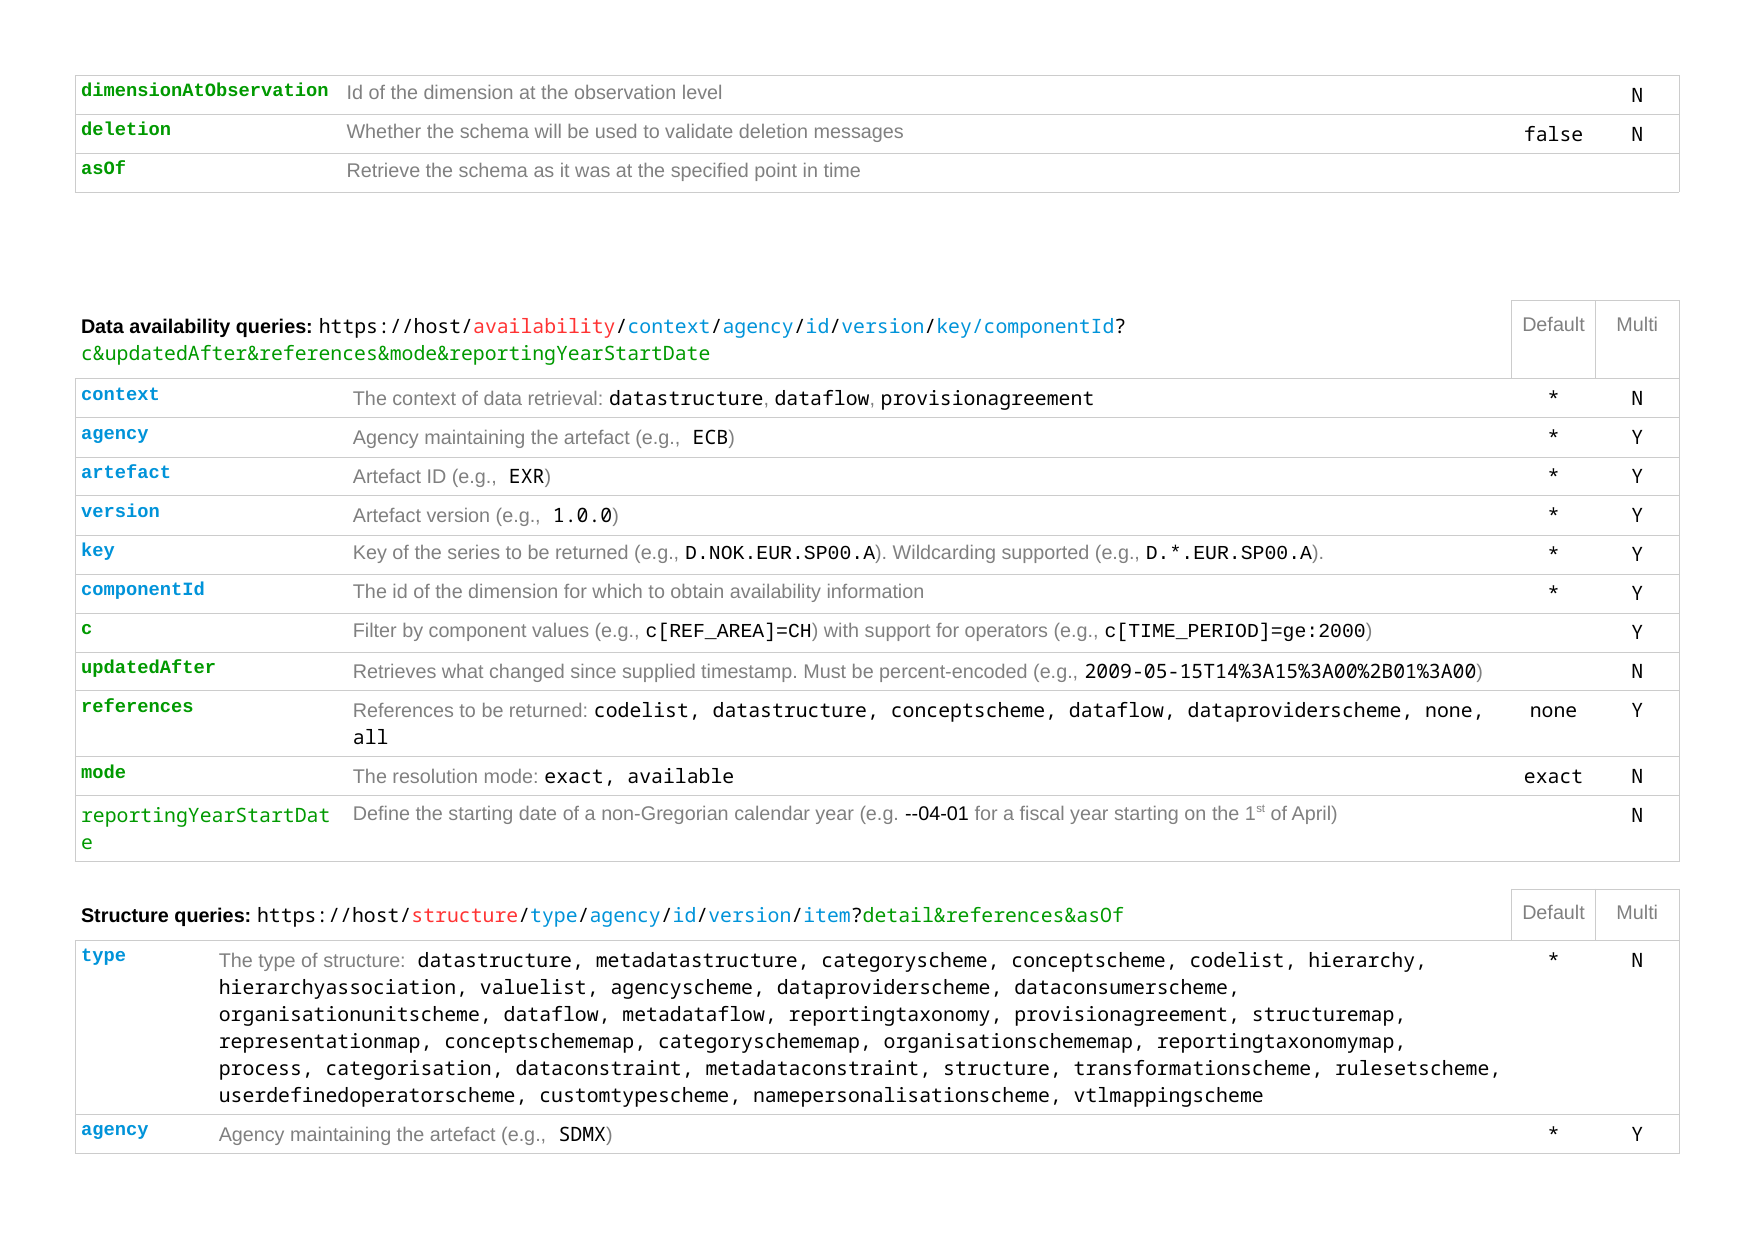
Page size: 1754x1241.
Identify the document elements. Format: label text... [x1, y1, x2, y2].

table_cell Y [1595, 458, 1679, 495]
table_cell N [1595, 757, 1679, 795]
table_cell agency [76, 1115, 213, 1153]
table_header Default [1512, 890, 1595, 940]
table_cell type [76, 941, 213, 1114]
table_header Data availability queries: https://host/availability/context/agency/id/version/key/componentId?c&updatedAfter&references&mode&reportingYearStartDate [75, 300, 1511, 378]
table_header Multi [1596, 890, 1679, 940]
table_cell Id of the dimension at the observation level [341, 76, 1511, 114]
table_cell N [1595, 941, 1679, 1114]
table_cell mode [76, 757, 347, 795]
table_cell [1511, 653, 1595, 690]
table_cell Agency maintaining the artefact (e.g., ECB) [347, 418, 1511, 456]
table_cell deletion [76, 115, 341, 153]
table_cell updatedAfter [76, 653, 347, 690]
table_cell Retrieve the schema as it was at the specified point in time [341, 154, 1511, 192]
table_cell * [1511, 1115, 1595, 1153]
table_cell * [1511, 496, 1595, 534]
table_cell none [1511, 691, 1595, 756]
table_header Multi [1596, 301, 1679, 378]
table_cell * [1511, 575, 1595, 612]
table_cell [1511, 614, 1595, 651]
table_cell * [1511, 458, 1595, 495]
table_header Structure queries: https://host/structure/type/agency/id/version/item?detail&references&asOf [75, 889, 1511, 940]
table_cell Key of the series to be returned (e.g., D.NOK.EUR.SP00.A). Wildcarding supported (e.g., D.*.EUR.SP00.A). [347, 536, 1511, 573]
table_cell componentId [76, 575, 347, 612]
table_cell asOf [76, 154, 341, 192]
table_cell artefact [76, 458, 347, 495]
table_cell Y [1595, 691, 1679, 756]
table_cell [1511, 796, 1595, 861]
table_cell N [1595, 653, 1679, 690]
table_cell * [1511, 379, 1595, 417]
table_cell references [76, 691, 347, 756]
table_cell Filter by component values (e.g., c[REF_AREA]=CH) with support for operators (e.g., c[TIME_PERIOD]=ge:2000) [347, 614, 1511, 651]
table_cell Define the starting date of a non-Gregorian calendar year (e.g. --04-01 for a fiscal year starting on the 1st of April) [347, 796, 1511, 861]
table_cell Y [1595, 418, 1679, 456]
table_cell exact [1511, 757, 1595, 795]
table_cell The type of structure: datastructure, metadatastructure, categoryscheme, conceptscheme, codelist, hierarchy, hierarchyassociation, valuelist, agencyscheme, dataproviderscheme, dataconsumerscheme, organisationunitscheme, dataflow, metadataflow, reportingtaxonomy, provisionagreement, structuremap, representationmap, conceptschememap, categoryschememap, organisationschememap, reportingtaxonomymap, process, categorisation, dataconstraint, metadataconstraint, structure, transformationscheme, rulesetscheme, userdefinedoperatorscheme, customtypescheme, namepersonalisationscheme, vtlmappingscheme [213, 941, 1511, 1114]
table_cell [1595, 154, 1679, 192]
table_cell The id of the dimension for which to obtain availability information [347, 575, 1511, 612]
table_cell reportingYearStartDate [76, 796, 347, 861]
table_cell * [1511, 536, 1595, 573]
table_cell context [76, 379, 347, 417]
table_cell N [1595, 379, 1679, 417]
table_cell N [1595, 76, 1679, 114]
table_cell [1511, 76, 1595, 114]
table_cell [1511, 154, 1595, 192]
table_cell N [1595, 115, 1679, 153]
table_cell Artefact version (e.g., 1.0.0) [347, 496, 1511, 534]
table_cell Y [1595, 575, 1679, 612]
table_cell key [76, 536, 347, 573]
table_cell Retrieves what changed since supplied timestamp. Must be percent-encoded (e.g., 2009-05-15T14%3A15%3A00%2B01%3A00) [347, 653, 1511, 690]
table_cell Y [1595, 496, 1679, 534]
table_cell The resolution mode: exact, available [347, 757, 1511, 795]
table_cell * [1511, 418, 1595, 456]
table_cell dimensionAtObservation [76, 76, 341, 114]
table_cell Agency maintaining the artefact (e.g., SDMX) [213, 1115, 1511, 1153]
table_cell Whether the schema will be used to validate deletion messages [341, 115, 1511, 153]
table_cell Y [1595, 1115, 1679, 1153]
table_cell agency [76, 418, 347, 456]
table_cell false [1511, 115, 1595, 153]
table_cell The context of data retrieval: datastructure, dataflow, provisionagreement [347, 379, 1511, 417]
table_cell Y [1595, 614, 1679, 651]
table_header Default [1512, 301, 1595, 378]
table_cell References to be returned: codelist, datastructure, conceptscheme, dataflow, dataproviderscheme, none, all [347, 691, 1511, 756]
table_cell Artefact ID (e.g., EXR) [347, 458, 1511, 495]
table_cell c [76, 614, 347, 651]
table_cell N [1595, 796, 1679, 861]
table_cell version [76, 496, 347, 534]
table_cell * [1511, 941, 1595, 1114]
table_cell Y [1595, 536, 1679, 573]
